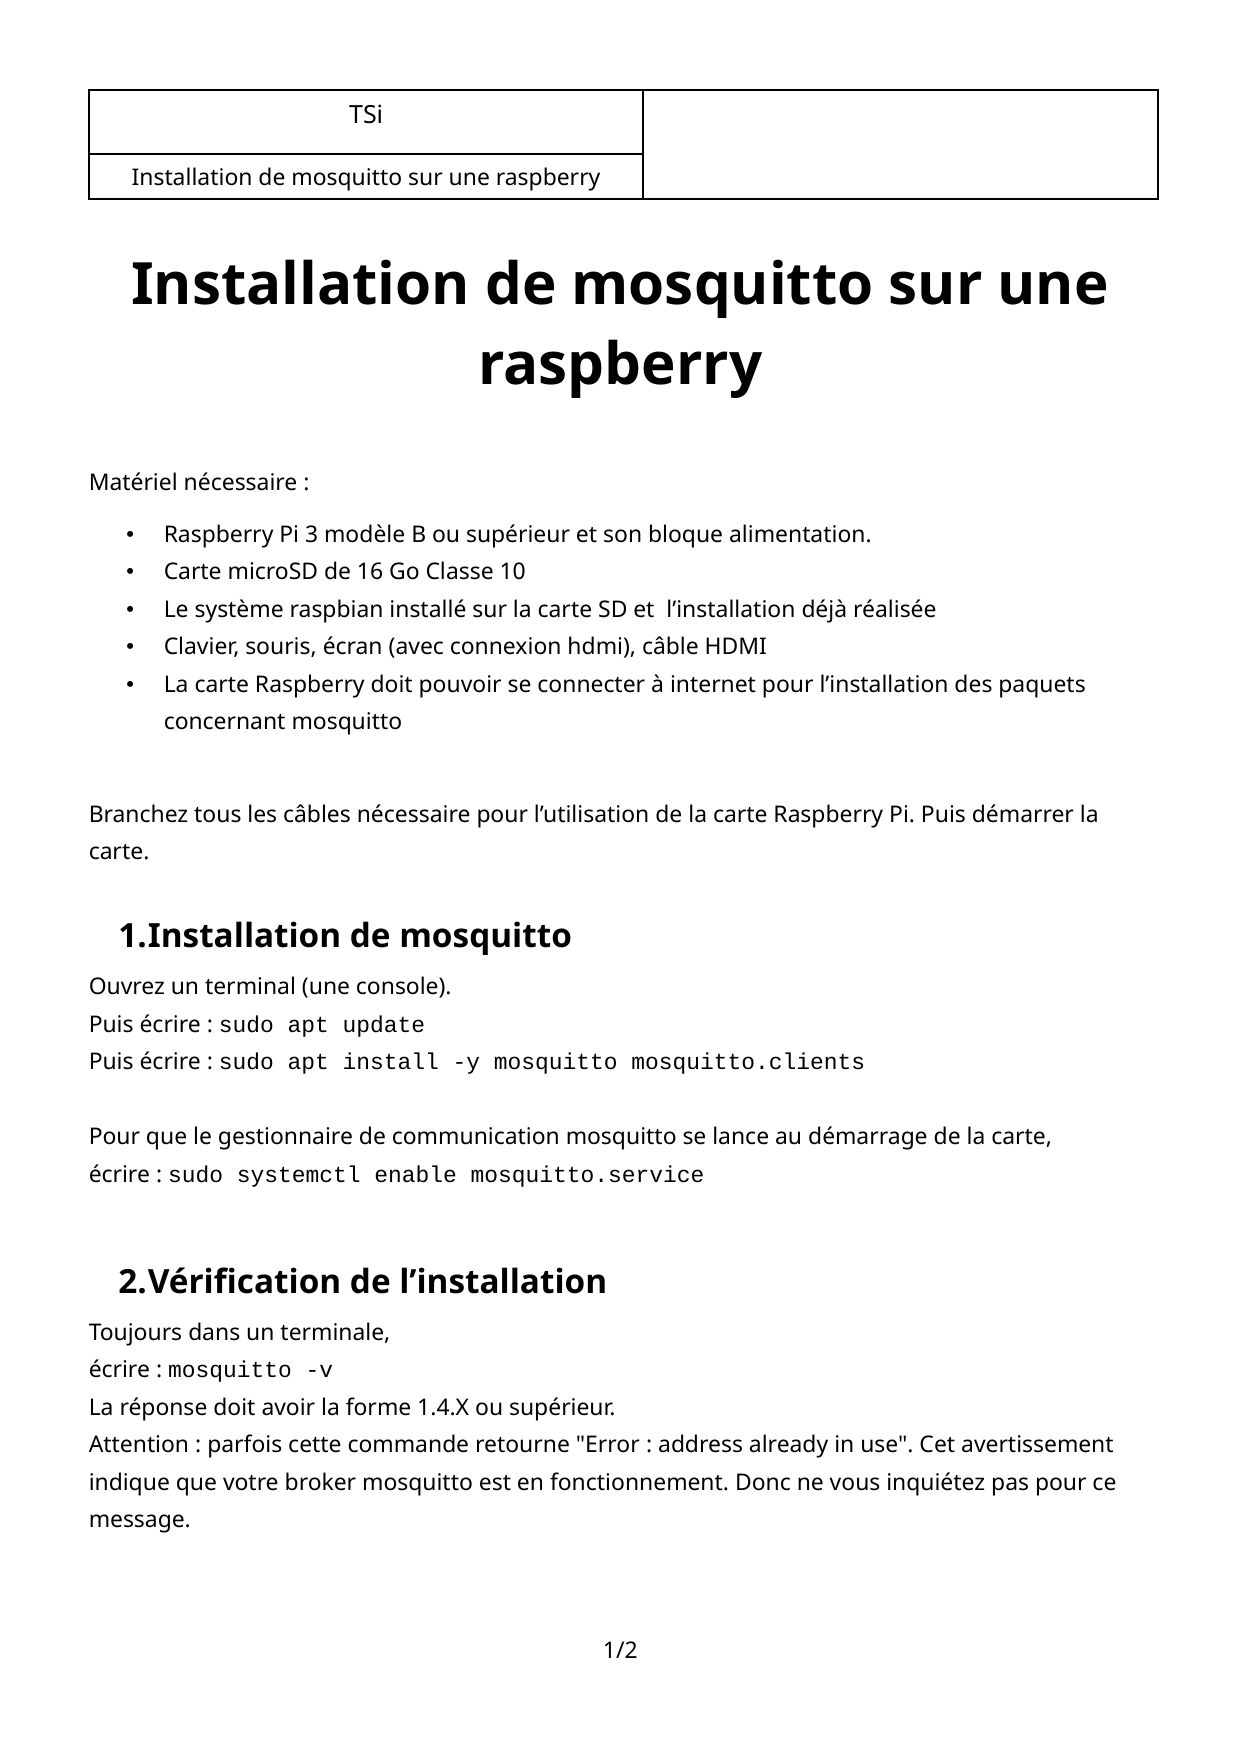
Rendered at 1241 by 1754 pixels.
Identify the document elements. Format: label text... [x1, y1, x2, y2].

text écrire : sudo systemctl enable mosquitto.service [88, 1158, 1152, 1189]
text Ouvrez un terminal (une console). [88, 970, 1152, 1001]
text Puis écrire : sudo apt update [88, 1008, 1152, 1039]
list Le système raspbian installé sur la carte SD et l’installation déjà réalisée [126, 593, 1152, 624]
text Branchez tous les câbles nécessaire pour l’utilisation de la carte Raspberry Pi. Puis démarrer la carte. [88, 798, 1152, 866]
list Carte microSD de 16 Go Classe 10 [126, 555, 1152, 587]
text La réponse doit avoir la forme 1.4.X ou supérieur. [88, 1391, 1152, 1422]
title Installation de mosquitto sur une raspberry [88, 242, 1152, 401]
text Matériel nécessaire : [88, 466, 1152, 497]
subtitle Installation de mosquitto [118, 912, 1152, 958]
text écrire : mosquitto -v [88, 1353, 1152, 1385]
list Clavier, souris, écran (avec connexion hdmi), câble HDMI [126, 630, 1152, 662]
list La carte Raspberry doit pouvoir se connecter à internet pour l’installation des paquets concernant mosquitto [126, 668, 1152, 737]
subtitle Vérification de l’installation [118, 1258, 1152, 1303]
text Pour que le gestionnaire de communication mosquitto se lance au démarrage de la carte, [88, 1120, 1152, 1152]
text Attention : parfois cette commande retourne "Error : address already in use". Cet avertissement indique que votre broker mosquitto est en fonctionnement. Donc ne vous inquiétez pas pour ce message. [88, 1428, 1152, 1535]
list Raspberry Pi 3 modèle B ou supérieur et son bloque alimentation. [126, 518, 1152, 549]
text Puis écrire : sudo apt install -y mosquitto mosquitto.clients [88, 1045, 1152, 1077]
text Toujours dans un terminale, [88, 1316, 1152, 1347]
